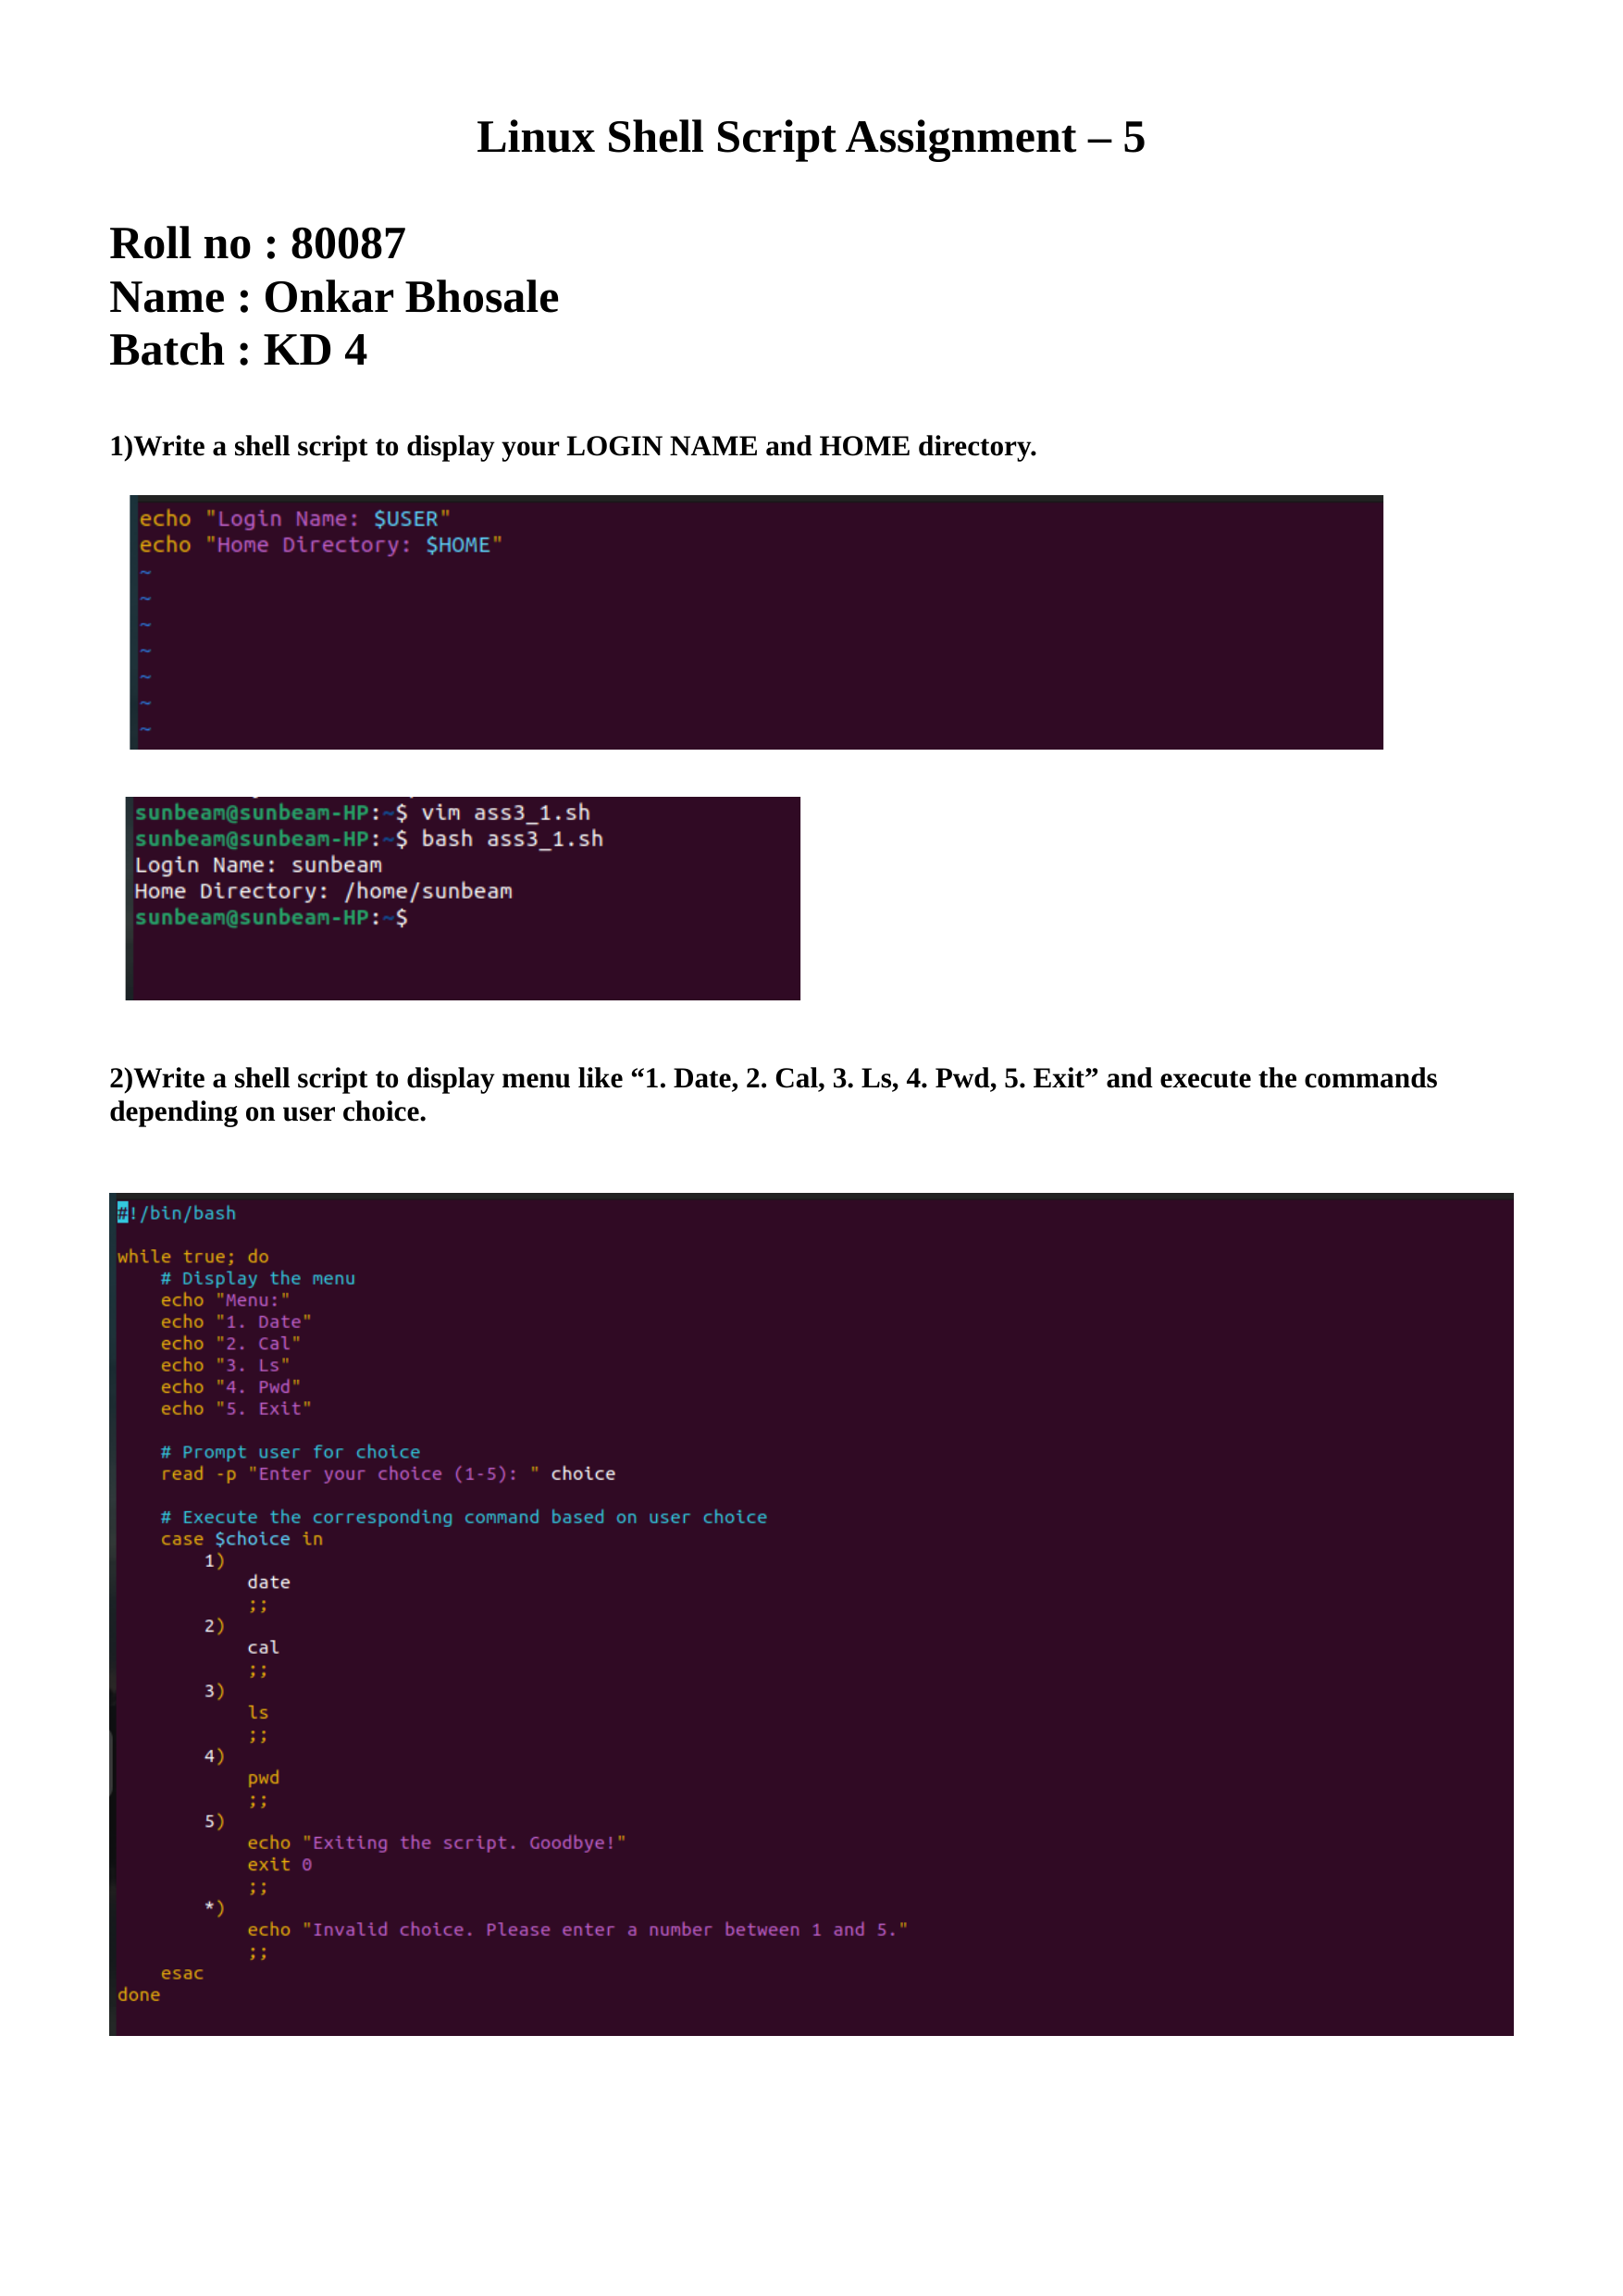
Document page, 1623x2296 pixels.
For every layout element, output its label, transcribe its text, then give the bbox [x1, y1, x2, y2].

picture [125, 797, 801, 1000]
text Batch : KD 4 [109, 322, 1514, 376]
text 2)Write a shell script to display menu like “1. Date, 2. Cal, 3. Ls, 4. Pwd, 5. Exit” and execute the commands depending on user choice. [109, 1061, 1514, 1127]
text Name : Onkar Bhosale [109, 269, 1514, 322]
text Roll no : 80087 [109, 216, 1514, 269]
picture [130, 495, 1384, 750]
picture [109, 1193, 1514, 2036]
text 1)Write a shell script to display your LOGIN NAME and HOME directory. [109, 428, 1514, 462]
text Linux Shell Script Assignment – 5 [109, 109, 1514, 163]
